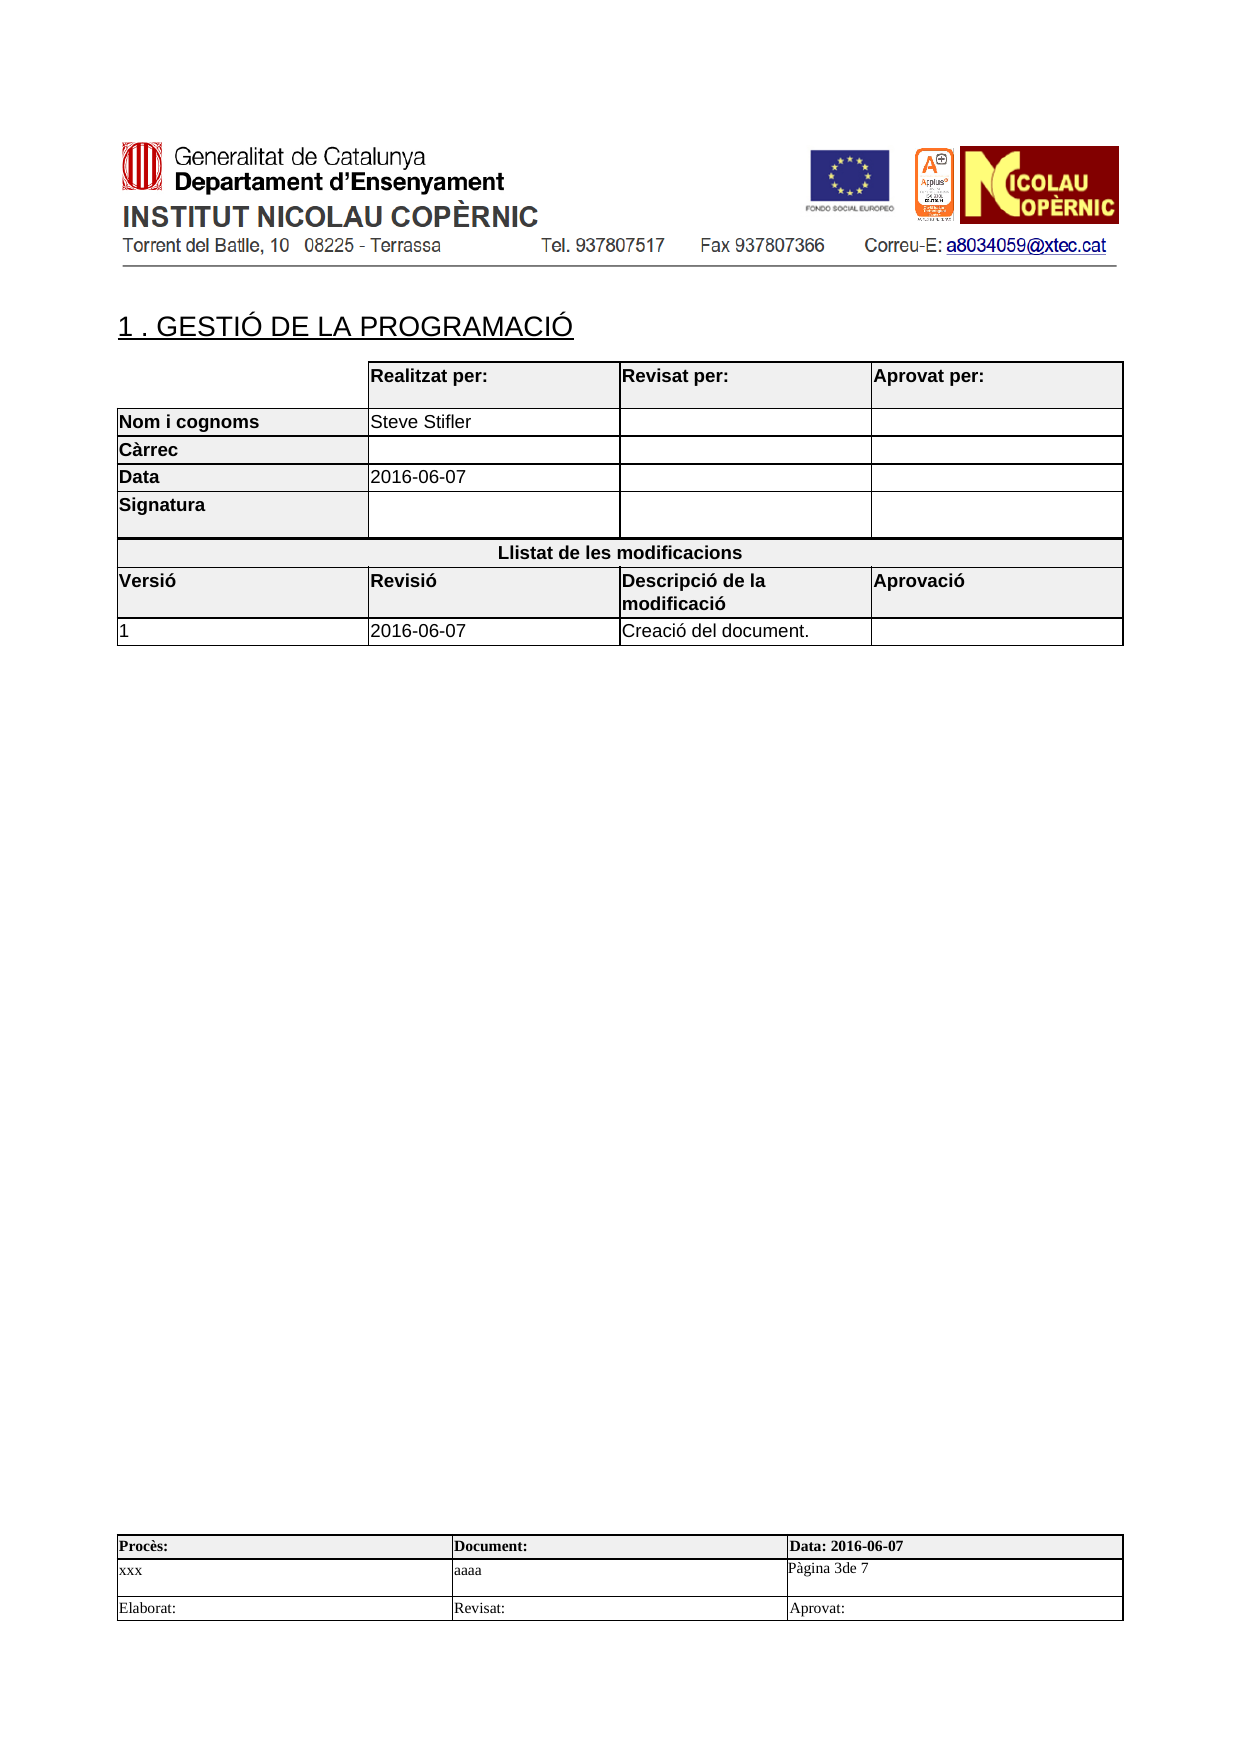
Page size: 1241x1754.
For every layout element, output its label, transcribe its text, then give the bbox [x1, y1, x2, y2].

table_cell [369, 437, 619, 463]
table_cell 2016-06-07 [369, 465, 619, 491]
table_cell Creació del document. [621, 619, 871, 645]
table_header Aprovat per: [872, 363, 1122, 408]
table_cell [621, 437, 871, 463]
table_header [117, 361, 368, 408]
table_cell Versió [118, 568, 368, 617]
table_cell [621, 492, 871, 537]
table_cell Càrrec [118, 437, 368, 463]
table_header Revisat per: [621, 363, 871, 408]
table_cell Nom i cognoms [118, 409, 368, 435]
table_cell Signatura [118, 492, 368, 537]
table_cell [369, 492, 619, 537]
table_cell [872, 492, 1122, 537]
table_header Realitzat per: [369, 363, 619, 408]
table_cell [872, 409, 1122, 435]
table_cell [872, 437, 1122, 463]
table_cell Data [118, 465, 368, 491]
text 1 . GESTIÓ DE LA PROGRAMACIÓ [117, 310, 1123, 342]
table_cell [621, 465, 871, 491]
table_cell Descripció de la modificació [621, 568, 871, 617]
table_cell [872, 465, 1122, 491]
table_cell Steve Stifler [369, 409, 619, 435]
table_cell Aprovació [872, 568, 1122, 617]
table_cell [872, 619, 1122, 645]
table_header Llistat de les modificacions [118, 540, 1122, 566]
table_cell 2016-06-07 [369, 619, 619, 645]
table_cell [621, 409, 871, 435]
table_cell 1 [118, 619, 368, 645]
table_cell Revisió [369, 568, 619, 617]
